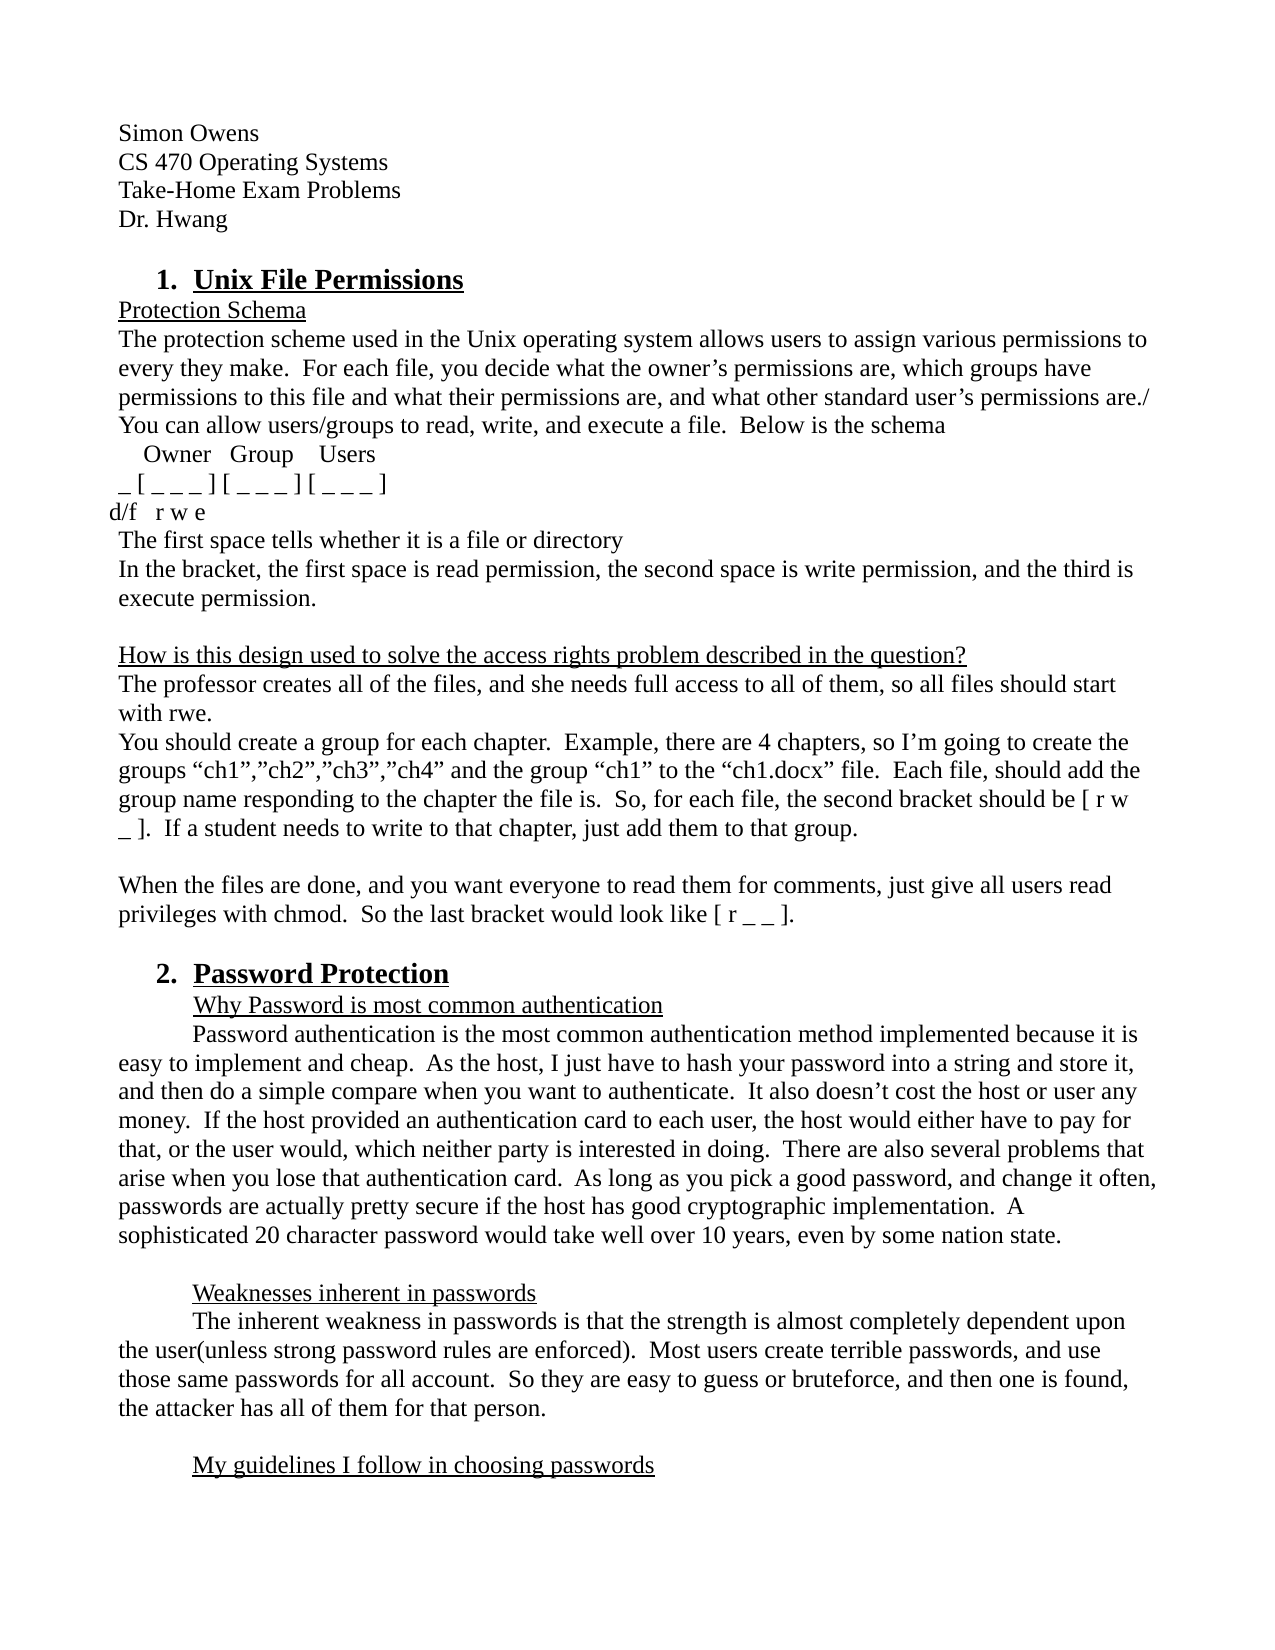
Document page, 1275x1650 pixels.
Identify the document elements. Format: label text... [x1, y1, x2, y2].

list Why Password is most common authentication [156, 990, 1157, 1019]
text How is this design used to solve the access rights problem described in the question? [118, 640, 1157, 669]
text The professor creates all of the files, and she needs full access to all of them, so all files should start with rwe. [118, 669, 1157, 727]
text CS 470 Operating Systems [118, 147, 1157, 176]
text d/f r w e [109, 497, 1157, 525]
text Protection Schema [118, 295, 1157, 324]
text In the bracket, the first space is read permission, the second space is write permission, and the third is execute permission. [118, 554, 1157, 612]
text Weaknesses inherent in passwords [118, 1278, 1157, 1306]
text When the files are done, and you want everyone to read them for comments, just give all users read privileges with chmod. So the last bracket would look like [ r _ _ ]. [118, 870, 1157, 928]
text The inherent weakness in passwords is that the strength is almost completely dependent upon the user(unless strong password rules are enforced). Most users create terrible passwords, and use those same passwords for all account. So they are easy to guess or bruteforce, and then one is found, the attacker has all of them for that person. [118, 1306, 1157, 1421]
text Take-Home Exam Problems [118, 176, 1157, 204]
text My guidelines I follow in choosing passwords [118, 1450, 1157, 1479]
text Dr. Hwang [118, 204, 1157, 233]
text Simon Owens [118, 118, 1157, 147]
text The first space tells whether it is a file or directory [118, 525, 1157, 554]
list Unix File Permissions [156, 262, 1157, 295]
text The protection scheme used in the Unix operating system allows users to assign various permissions to every they make. For each file, you decide what the owner’s permissions are, which groups have permissions to this file and what their permissions are, and what other standard user’s permissions are./ You can allow users/groups to read, write, and execute a file. Below is the schema [118, 324, 1157, 439]
list Password Protection [156, 957, 1157, 990]
text _ [ _ _ _ ] [ _ _ _ ] [ _ _ _ ] [118, 468, 1157, 497]
text You should create a group for each chapter. Example, there are 4 chapters, so I’m going to create the groups “ch1”,”ch2”,”ch3”,”ch4” and the group “ch1” to the “ch1.docx” file. Each file, should add the group name responding to the chapter the file is. So, for each file, the second bracket should be [ r w _ ]. If a student needs to write to that chapter, just add them to that group. [118, 727, 1157, 842]
text Owner Group Users [118, 439, 1157, 468]
text Password authentication is the most common authentication method implemented because it is easy to implement and cheap. As the host, I just have to hash your password into a string and store it, and then do a simple compare when you want to authenticate. It also doesn’t cost the host or user any money. If the host provided an authentication card to each user, the host would either have to pay for that, or the user would, which neither party is interested in doing. There are also several problems that arise when you lose that authentication card. As long as you pick a good password, and change it often, passwords are actually pretty secure if the host has good cryptographic implementation. A sophisticated 20 character password would take well over 10 years, even by some nation state. [118, 1019, 1157, 1249]
